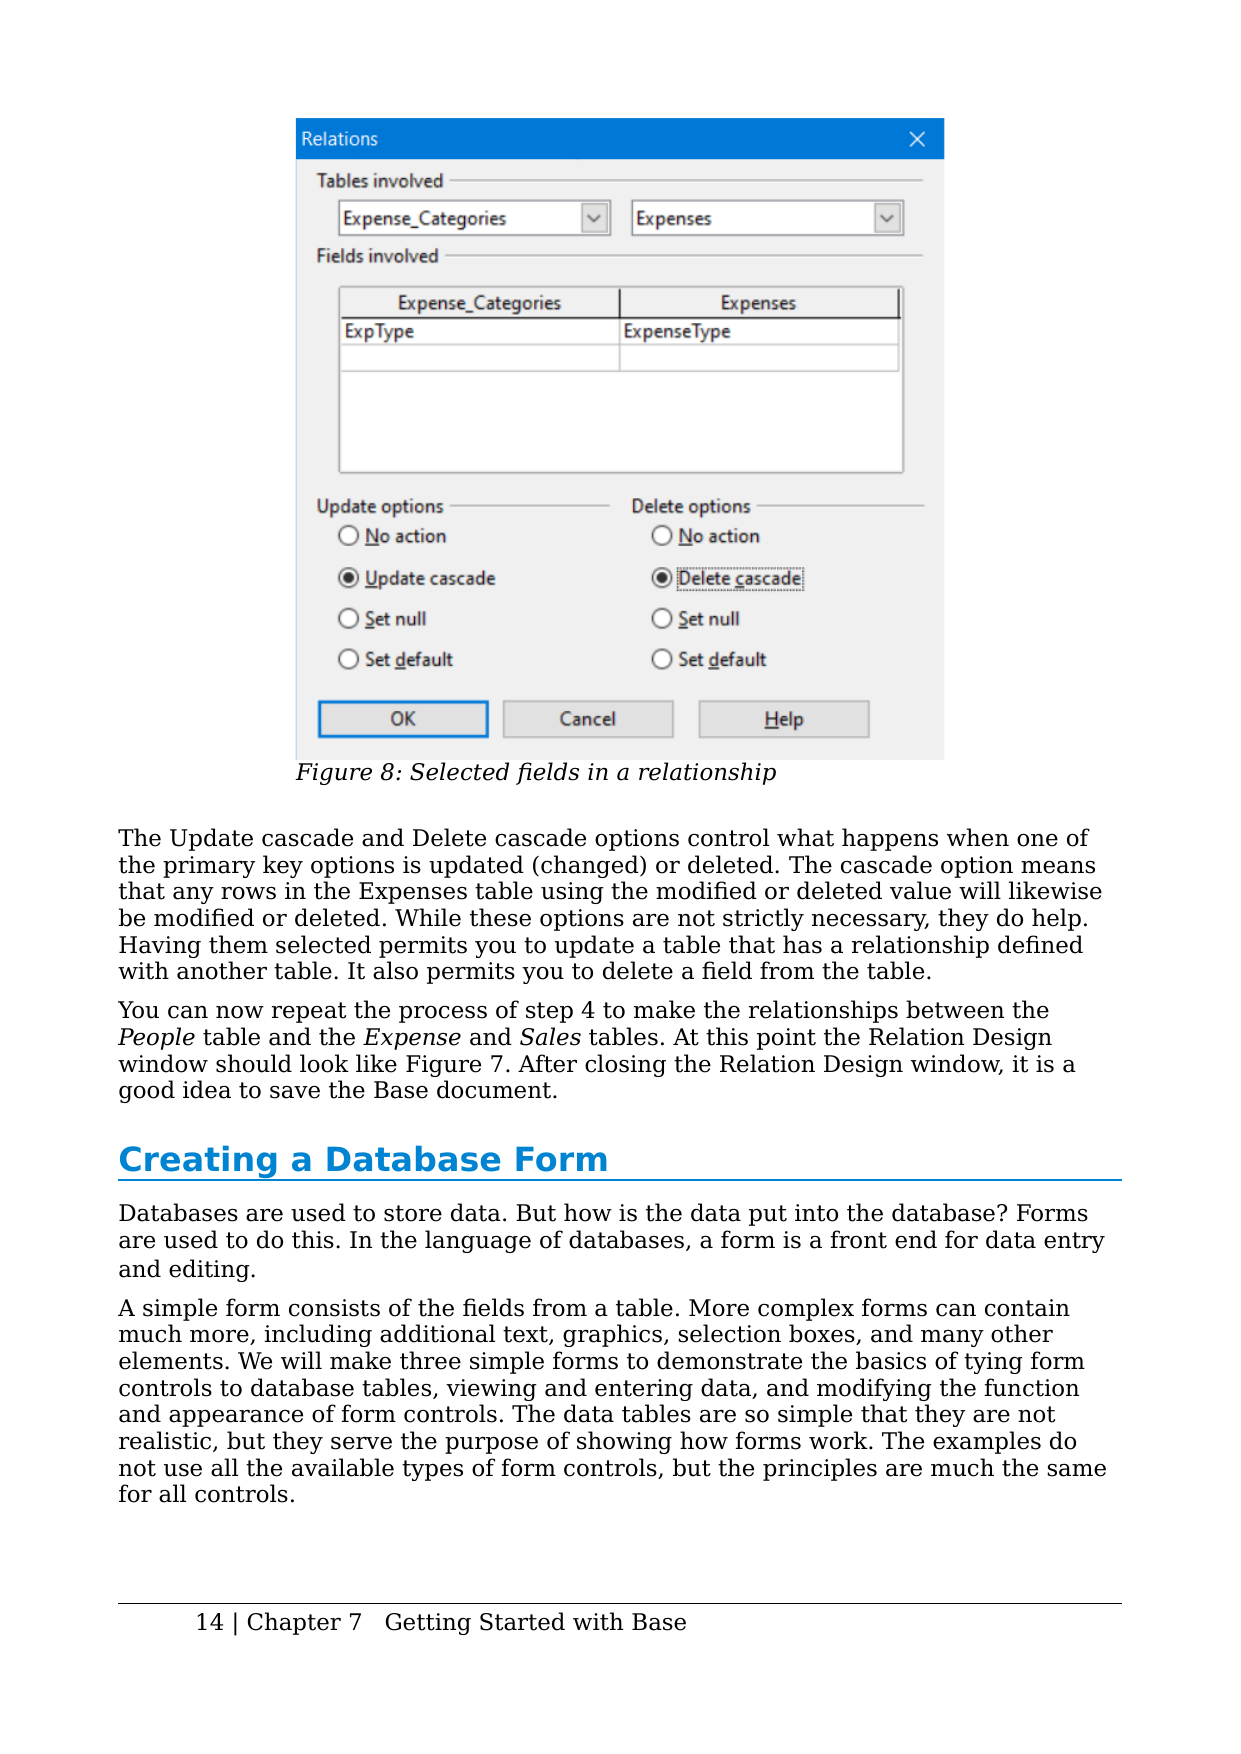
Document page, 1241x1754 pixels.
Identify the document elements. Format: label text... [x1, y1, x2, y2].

text A simple form consists of the fields from a table. More complex forms can contain much more, including additional text, graphics, selection boxes, and many other elements. We will make three simple forms to demonstrate the basics of tying form controls to database tables, viewing and entering data, and modifying the function and appearance of form controls. The data tables are so simple that they are not realistic, but they serve the purpose of showing how forms work. The examples do not use all the available types of form controls, but the principles are much the same for all controls. [118, 1295, 1122, 1508]
picture [295, 118, 945, 760]
subtitle Creating a Database Form [118, 1141, 1122, 1179]
text The Update cascade and Delete cascade options control what happens when one of the primary key options is updated (changed) or deleted. The cascade option means that any rows in the Expenses table using the modified or deleted value will likewise be modified or deleted. While these options are not strictly necessary, they do help. Having them selected permits you to update a table that has a relationship defined with another table. It also permits you to delete a field from the table. [118, 825, 1122, 985]
text Figure 8: Selected fields in a relationship [296, 760, 944, 786]
text Databases are used to store data. But how is the data put into the database? Forms are used to do this. In the language of databases, a form is a front end for data entry and editing. [118, 1200, 1122, 1282]
text You can now repeat the process of step 4 to make the relationships between the People table and the Expense and Sales tables. At this point the Relation Design window should look like Figure 7. After closing the Relation Design window, it is a good idea to save the Base document. [118, 998, 1122, 1104]
